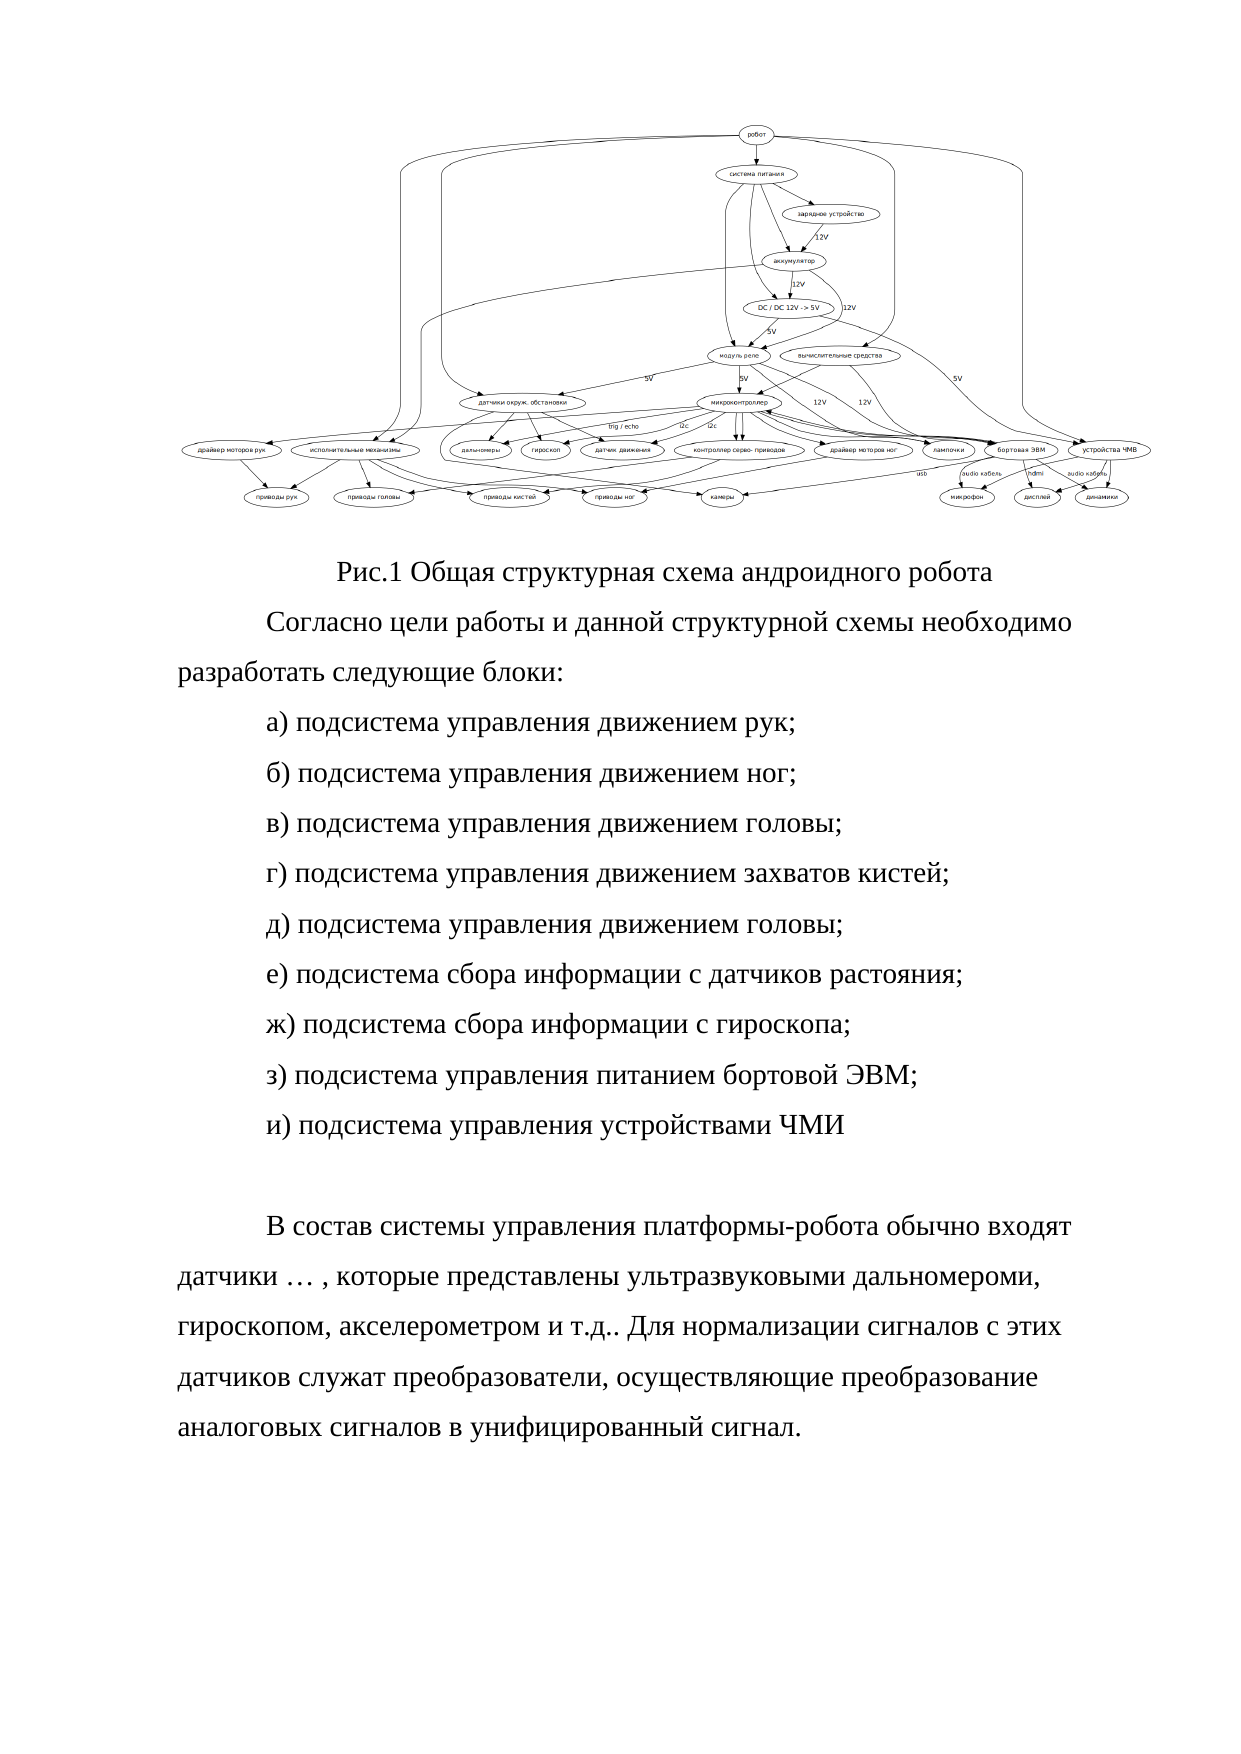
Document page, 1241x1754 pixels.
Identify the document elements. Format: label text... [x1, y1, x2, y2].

text а) подсистема управления движением рук; [177, 704, 1152, 738]
text е) подсистема сбора информации с датчиков растояния; [177, 956, 1152, 990]
text и) подсистема управления устройствами ЧМИ [177, 1107, 1152, 1141]
text Рис.1 Общая структурная схема андроидного робота [177, 554, 1152, 587]
text Согласно цели работы и данной структурной схемы необходимо разработать следующие блоки: [177, 604, 1152, 688]
picture [177, 118, 1152, 537]
text б) подсистема управления движением ног; [177, 755, 1152, 788]
text г) подсистема управления движением захватов кистей; [177, 856, 1152, 889]
text В состав системы управления платформы-робота обычно входят датчики … , которые представлены ультразвуковыми дальномероми, гироскопом, акселерометром и т.д.. Для нормализации сигналов с этих датчиков служат преобразователи, осуществляющие преобразование аналоговых сигналов в унифицированный сигнал. [177, 1208, 1152, 1442]
text ж) подсистема сбора информации с гироскопа; [177, 1006, 1152, 1040]
text в) подсистема управления движением головы; [177, 805, 1152, 839]
text д) подсистема управления движением головы; [177, 906, 1152, 939]
text з) подсистема управления питанием бортовой ЭВМ; [177, 1057, 1152, 1090]
